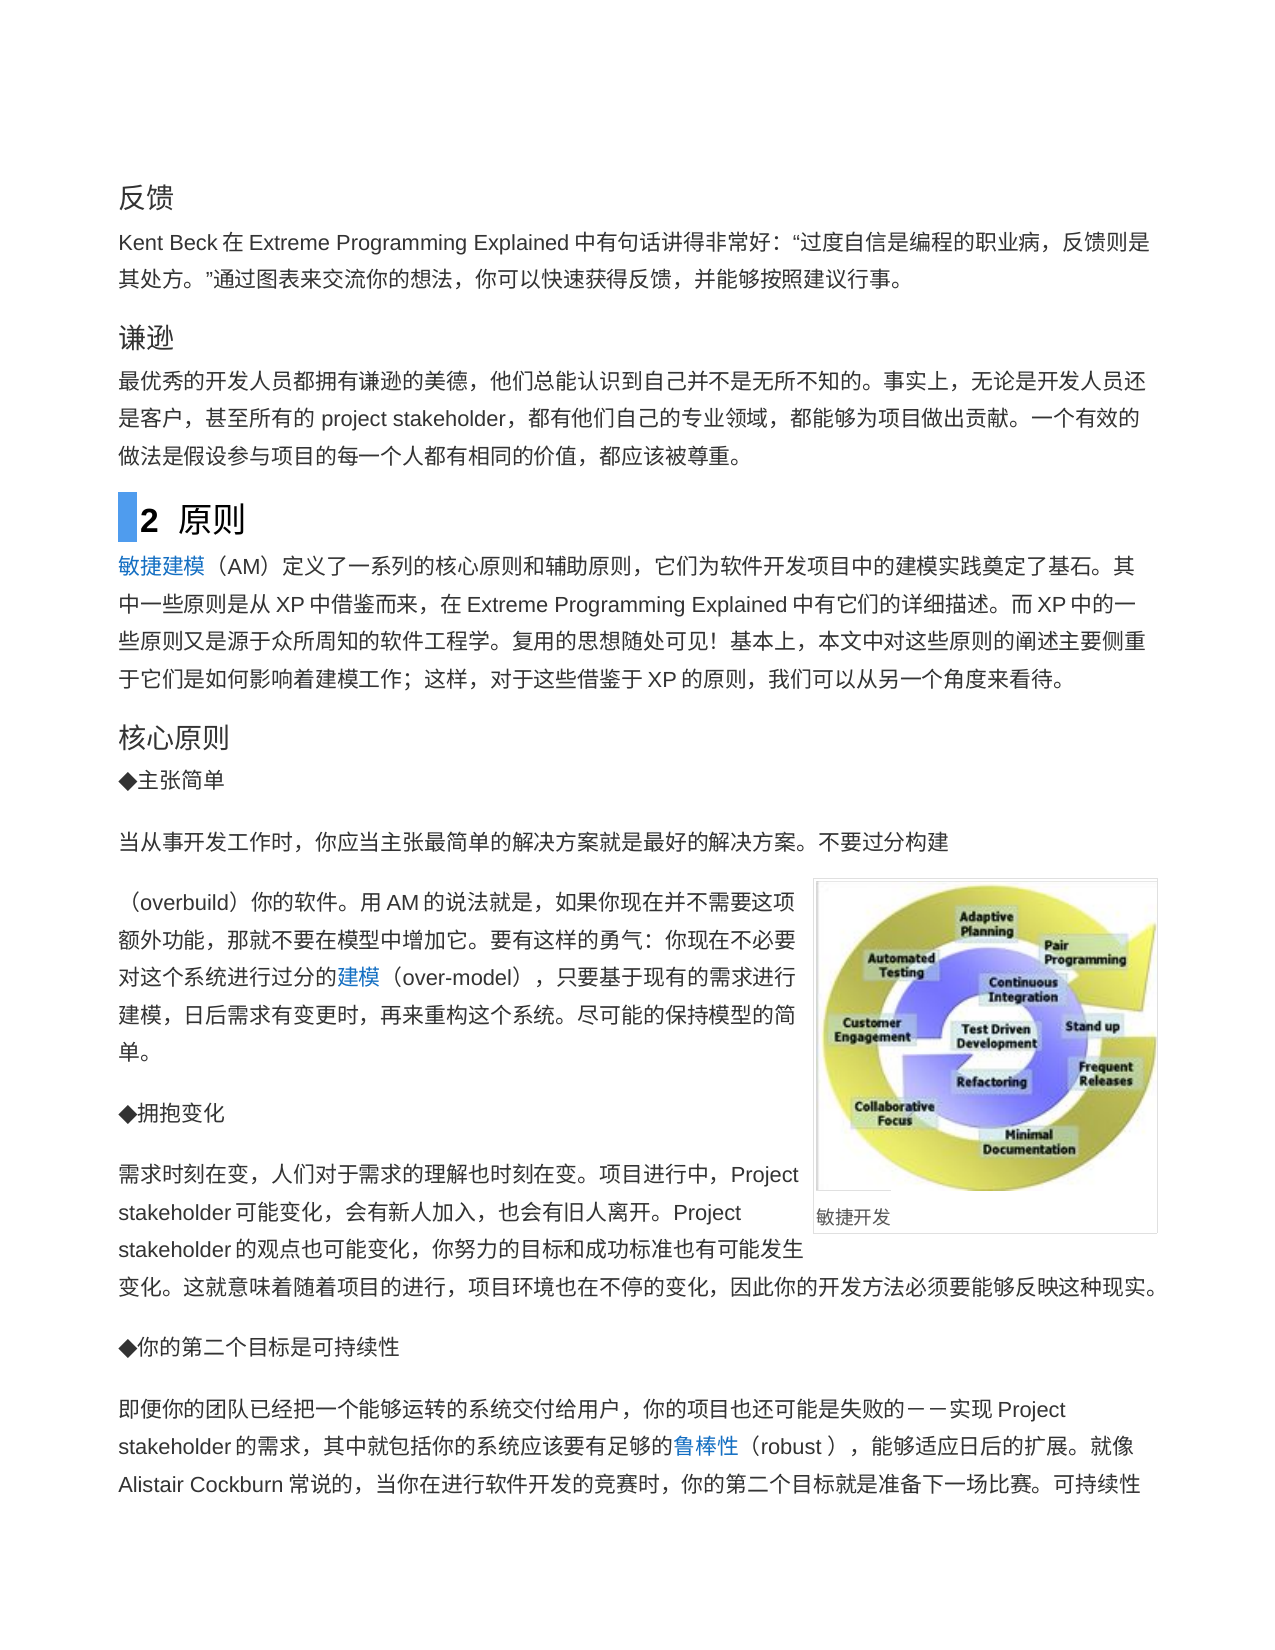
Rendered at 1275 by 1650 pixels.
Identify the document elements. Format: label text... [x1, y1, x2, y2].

text ◆拥抱变化 [118, 1089, 813, 1126]
text Kent Beck在Extreme Programming Explained中有句话讲得非常好：“过度自信是编程的职业病，反馈则是其处方。”通过图表来交流你的想法，你可以快速获得反馈，并能够按照建议行事。 [118, 217, 1157, 292]
subtitle 核心原则 [118, 715, 1157, 756]
text 最优秀的开发人员都拥有谦逊的美德，他们总能认识到自己并不是无所不知的。事实上，无论是开发人员还是客户，甚至所有的 project stakeholder，都有他们自己的专业领域，都能够为项目做出贡献。一个有效的做法是假设参与项目的每一个人都有相同的价值，都应该被尊重。 [118, 356, 1157, 469]
picture [816, 881, 1157, 1191]
text ◆主张简单 [118, 756, 1157, 794]
text 需求时刻在变，人们对于需求的理解也时刻在变。项目进行中，Project stakeholder可能变化，会有新人加入，也会有旧人离开。Project stakeholder的观点也可能变化，你努力的目标和成功标准也有可能发生变化。这就意味着随着项目的进行，项目环境也在不停的变化，因此你的开发方法必须要能够反映这种现实。 [118, 1150, 1157, 1300]
subtitle 谦逊 [118, 316, 1157, 356]
subtitle 反馈 [118, 176, 1157, 217]
text 敏捷建模（AM）定义了一系列的核心原则和辅助原则，它们为软件开发项目中的建模实践奠定了基石。其中一些原则是从XP中借鉴而来，在Extreme Programming Explained中有它们的详细描述。而XP中的一些原则又是源于众所周知的软件工程学。复用的思想随处可见！基本上，本文中对这些原则的阐述主要侧重于它们是如何影响着建模工作；这样，对于这些借鉴于XP的原则，我们可以从另一个角度来看待。 [118, 542, 1157, 692]
text （overbuild）你的软件。用AM的说法就是，如果你现在并不需要这项额外功能，那就不要在模型中增加它。要有这样的勇气：你现在不必要对这个系统进行过分的建模（over-model），只要基于现有的需求进行建模，日后需求有变更时，再来重构这个系统。尽可能的保持模型的简单。 [118, 878, 813, 1066]
text 即便你的团队已经把一个能够运转的系统交付给用户，你的项目也还可能是失败的－－实现Project stakeholder的需求，其中就包括你的系统应该要有足够的鲁棒性（robust ），能够适应日后的扩展。就像Alistair Cockburn常说的，当你在进行软件开发的竞赛时，你的第二个目标就是准备下一场比赛。可持续性可能指的是系统的下一个主要发布版，或是你正在构建的系统的运转和支持。要做到这一点，你不仅仅要构建高质量的软件，还要创建足够的文档和支持材料，保证下一场比赛能有效的进行。你要考虑很多的因素，包括你现有的团队是不是还能够参加下一场的比赛，下一场比赛的环境，下一场比赛对你的组织的重要程度。简单的说，你在开发的时候，你要能想象到未来。 [118, 1384, 1157, 1497]
text [814, 879, 1157, 1233]
subtitle 原则 [137, 492, 1157, 542]
text ◆你的第二个目标是可持续性 [118, 1323, 1157, 1361]
text 当从事开发工作时，你应当主张最简单的解决方案就是最好的解决方案。不要过分构建 [118, 817, 1157, 854]
text 敏捷开发 [816, 1191, 1154, 1230]
